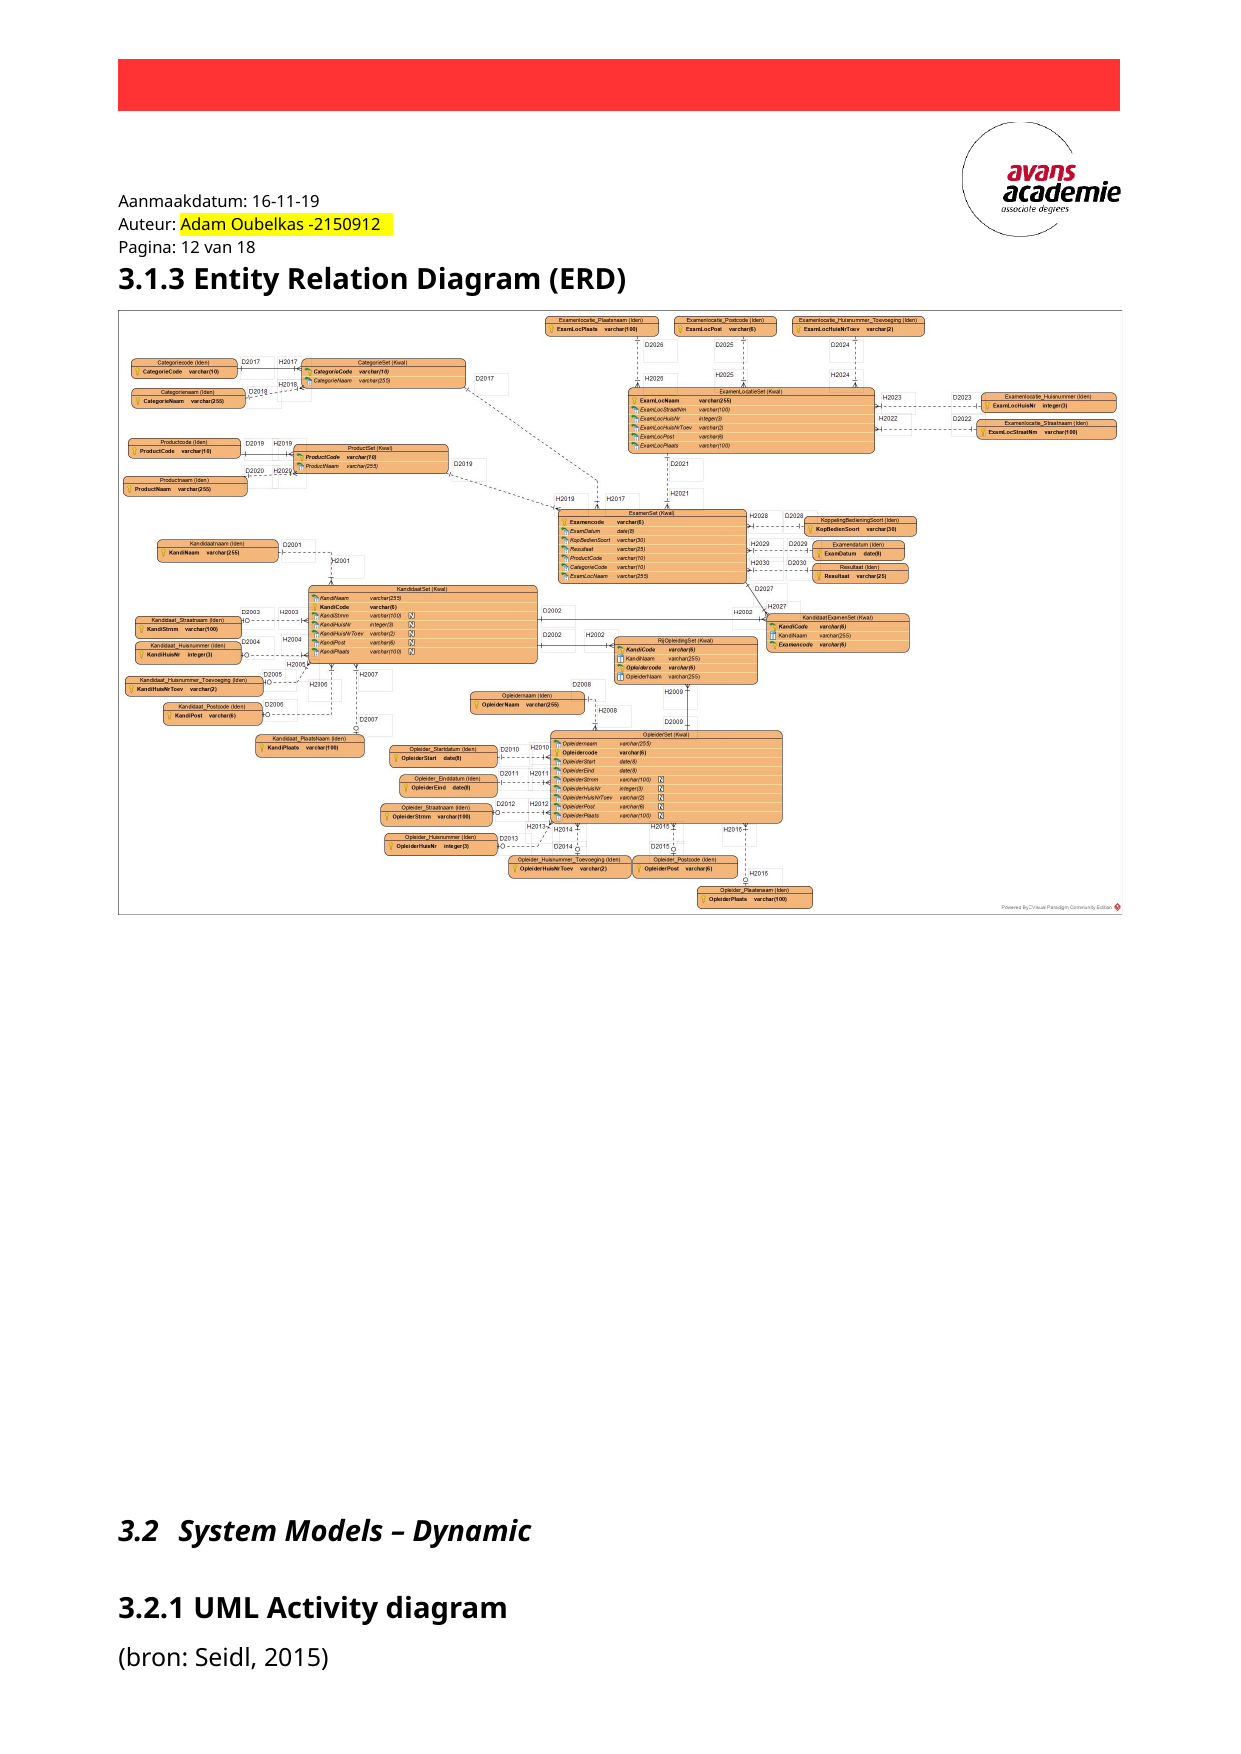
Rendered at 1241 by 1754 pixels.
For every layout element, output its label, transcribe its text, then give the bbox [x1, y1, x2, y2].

subtitle UML Activity diagram [118, 1588, 1122, 1627]
text (bron: Seidl, 2015) [118, 1640, 1122, 1674]
subtitle Entity Relation Diagram (ERD) [118, 258, 1122, 298]
subtitle System Models – Dynamic [118, 1511, 1122, 1550]
